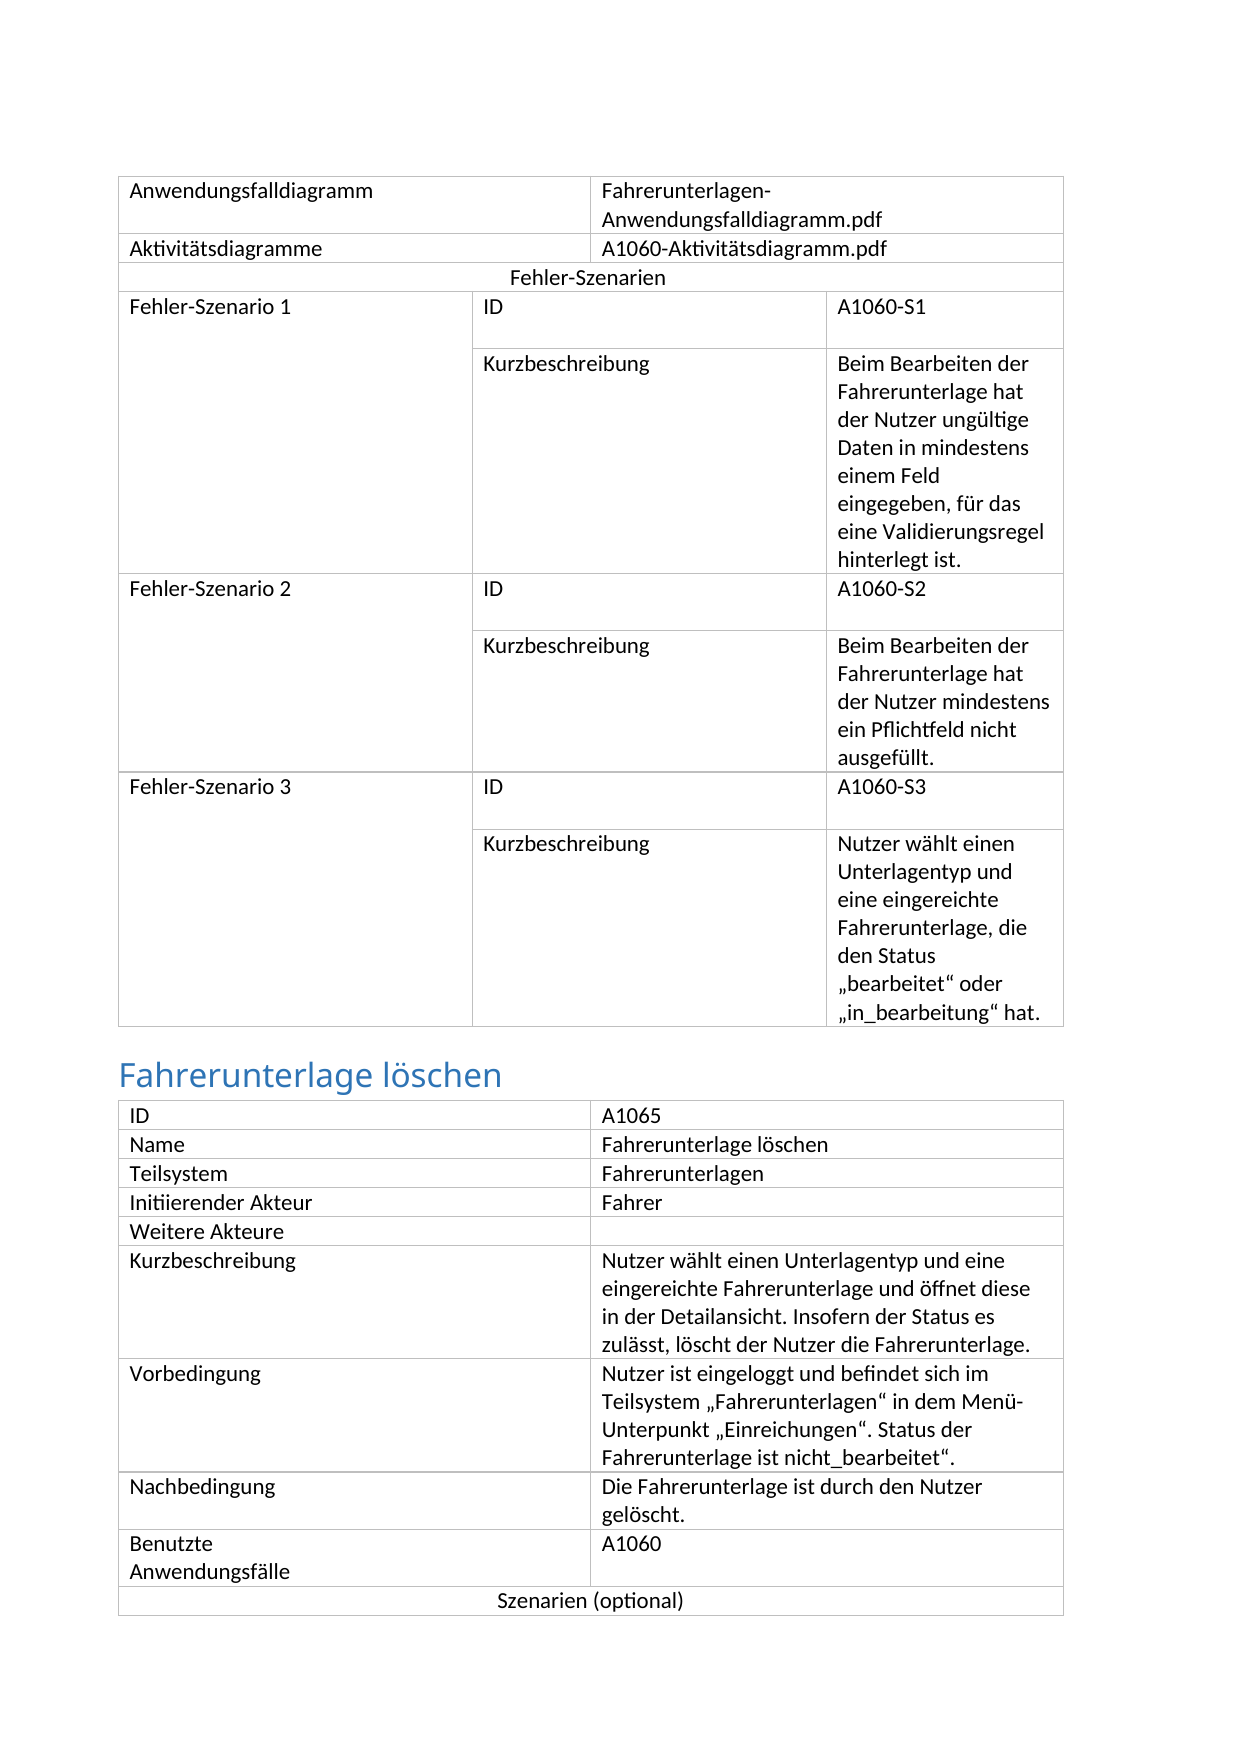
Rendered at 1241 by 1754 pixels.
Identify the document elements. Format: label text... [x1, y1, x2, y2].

table_cell ID [815, 773, 826, 828]
table_cell ID [473, 773, 483, 828]
table_cell Anwendungsfalldiagramm [119, 177, 590, 233]
table_cell Fahrer [1052, 1188, 1063, 1216]
table_cell ID [815, 574, 826, 630]
table_cell Fahrer [591, 1188, 602, 1216]
table_cell Benutzte Anwendungsfälle [579, 1530, 590, 1586]
table_cell Vorbedingung [119, 1359, 590, 1471]
table_cell A1060-S3 [827, 773, 1063, 828]
table_header A1065 [591, 1101, 602, 1129]
table_cell Weitere Akteure [579, 1217, 590, 1245]
table_cell A1060 [591, 1530, 1063, 1586]
table_cell Kurzbeschreibung [473, 349, 826, 573]
table_header ID [119, 1101, 129, 1129]
table_header ID [579, 1101, 590, 1129]
table_cell Teilsystem [579, 1159, 590, 1187]
table_cell Name [579, 1130, 590, 1158]
table_cell Benutzte Anwendungsfälle [119, 1530, 129, 1586]
table_cell ID [473, 292, 483, 348]
table_cell ID [473, 574, 483, 630]
table_cell Fehler-Szenario 1 [119, 292, 472, 573]
table_cell A1060-S2 [827, 574, 1063, 630]
table_cell Kurzbeschreibung [119, 1246, 590, 1358]
table_cell Kurzbeschreibung [473, 830, 826, 1026]
subtitle Fahrerunterlage löschen [118, 1052, 1122, 1097]
table_cell Fehler-Szenario 2 [119, 574, 472, 771]
table_cell Kurzbeschreibung [473, 631, 826, 771]
table_cell Fehler-Szenario 3 [119, 773, 472, 1026]
table_cell Teilsystem [119, 1159, 129, 1187]
table_cell A1060-S1 [827, 292, 1063, 348]
table_header A1065 [1052, 1101, 1063, 1129]
table_cell [591, 1217, 602, 1245]
table_cell [1052, 1217, 1063, 1245]
table_cell ID [815, 292, 826, 348]
table_cell Nachbedingung [119, 1473, 590, 1528]
table_cell Name [119, 1130, 129, 1158]
